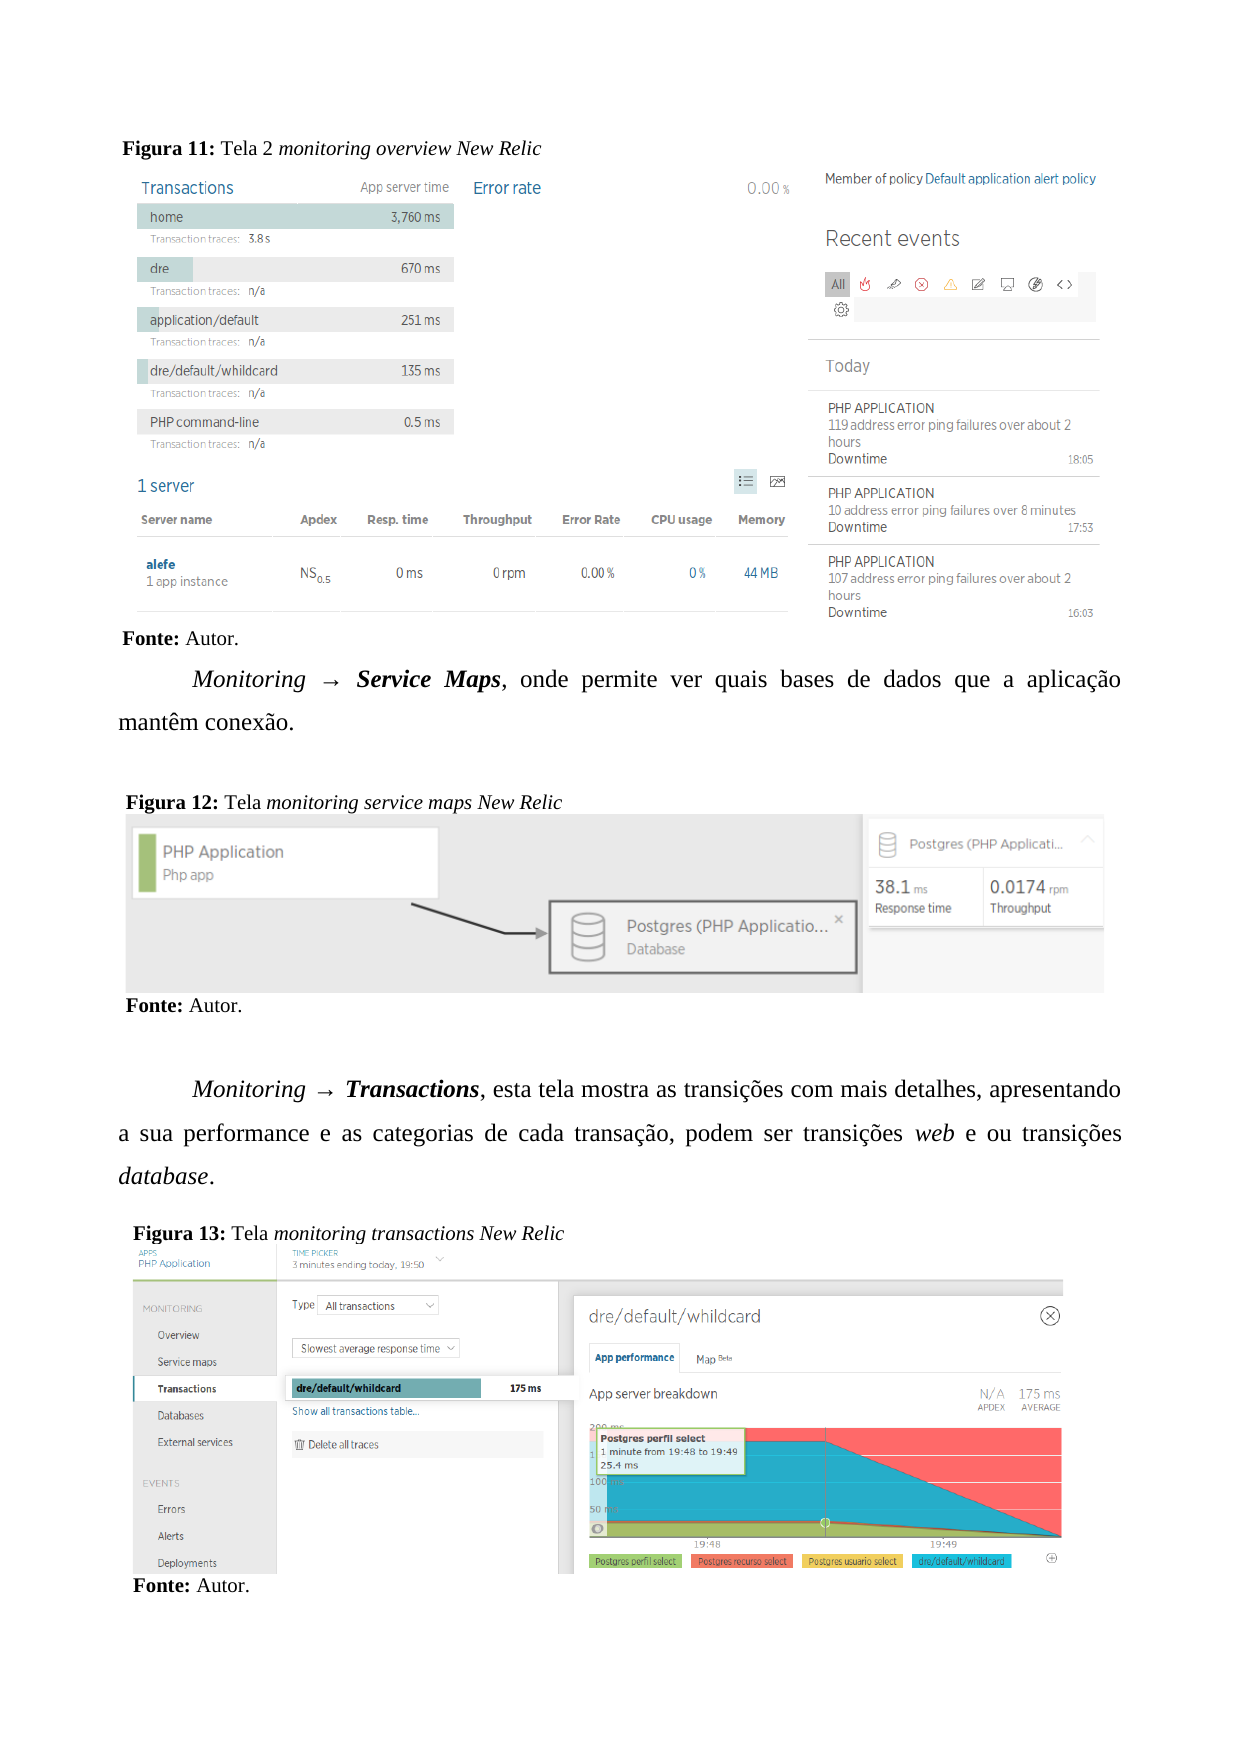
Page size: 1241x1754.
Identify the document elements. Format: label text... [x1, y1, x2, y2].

text Figura 11: Tela 2 monitoring overview New Relic [122, 136, 1126, 160]
picture [132, 169, 1100, 626]
text Fonte: Autor. [126, 993, 1104, 1017]
text Fonte: Autor. [122, 185, 1126, 649]
text Monitoring → Service Maps, onde permite ver quais bases de dados que a aplicação mantêm conexão. [118, 118, 1126, 736]
text Figura 12: Tela monitoring service maps New Relic [126, 790, 1104, 814]
text Figura 13: Tela monitoring transactions New Relic [133, 1221, 1063, 1244]
picture [125, 814, 1105, 993]
picture [132, 1244, 1064, 1574]
text Monitoring → Transactions, esta tela mostra as transições com mais detalhes, apresentando a sua performance e as categorias de cada transação, podem ser transições web e ou transições database. [118, 1074, 1122, 1189]
text Fonte: Autor. [133, 1574, 1063, 1597]
